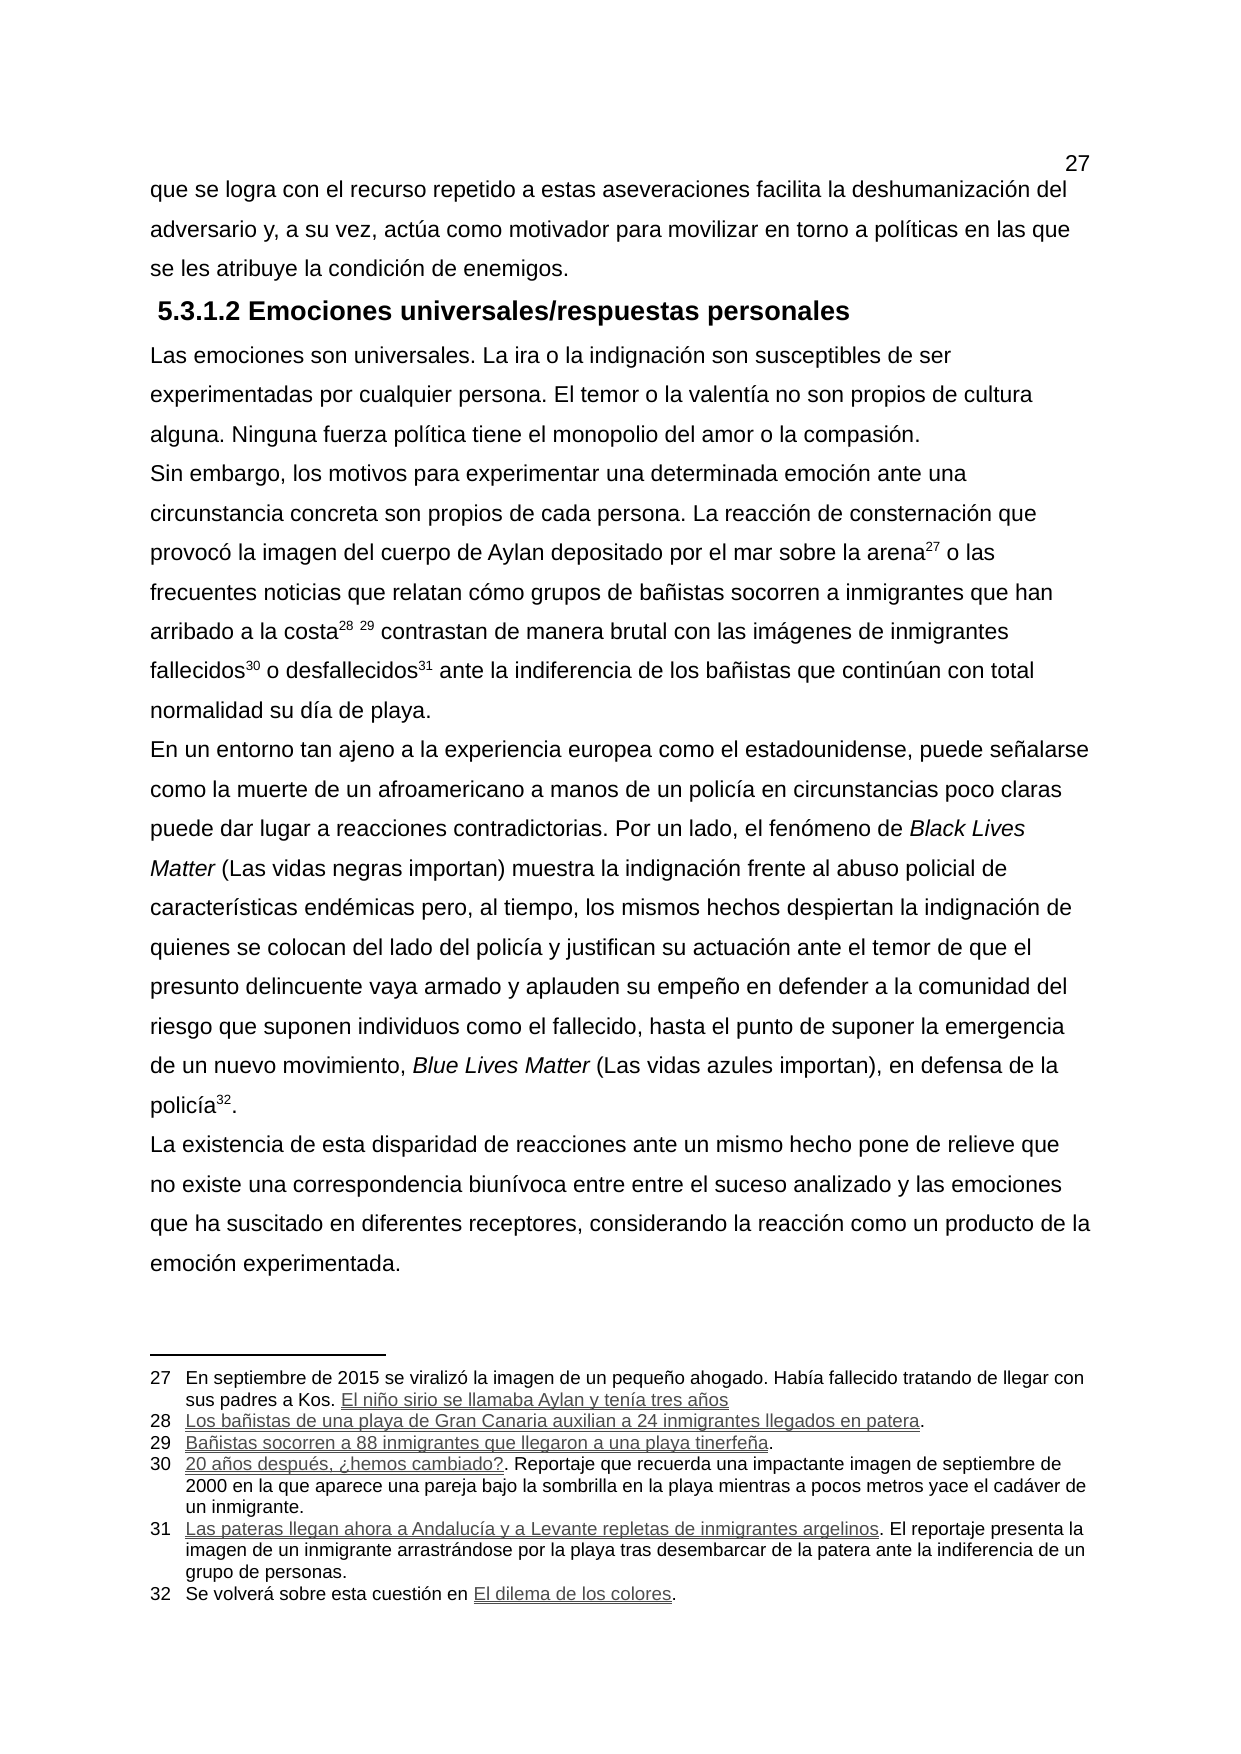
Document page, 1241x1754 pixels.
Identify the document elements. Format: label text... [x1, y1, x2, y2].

text que se logra con el recurso repetido a estas aseveraciones facilita la deshumanización del adversario y, a su vez, actúa como motivador para movilizar en torno a políticas en las que se les atribuye la condición de enemigos. [150, 176, 1090, 282]
text Bañistas socorren a 88 inmigrantes que llegaron a una playa tinerfeña. [150, 1431, 1090, 1453]
text Se volverá sobre esta cuestión en El dilema de los colores. [150, 1582, 1090, 1604]
text La existencia de esta disparidad de reacciones ante un mismo hecho pone de relieve que no existe una correspondencia biunívoca entre entre el suceso analizado y las emociones que ha suscitado en diferentes receptores, considerando la reacción como un producto de la emoción experimentada. [150, 1131, 1090, 1276]
text 20 años después, ¿hemos cambiado?. Reportaje que recuerda una impactante imagen de septiembre de 2000 en la que aparece una pareja bajo la sombrilla en la playa mientras a pocos metros yace el cadáver de un inmigrante. [150, 1453, 1090, 1518]
text Las emociones son universales. La ira o la indignación son susceptibles de ser experimentadas por cualquier persona. El temor o la valentía no son propios de cultura alguna. Ninguna fuerza política tiene el monopolio del amor o la compasión. [150, 342, 1090, 447]
text Sin embargo, los motivos para experimentar una determinada emoción ante una circunstancia concreta son propios de cada persona. La reacción de consternación que provocó la imagen del cuerpo de Aylan depositado por el mar sobre la arena o las frecuentes noticias que relatan cómo grupos de bañistas socorren a inmigrantes que han arribado a la costa contrastan de manera brutal con las imágenes de inmigrantes fallecidos o desfallecidos ante la indiferencia de los bañistas que continúan con total normalidad su día de playa. [150, 460, 1090, 723]
text En un entorno tan ajeno a la experiencia europea como el estadounidense, puede señalarse como la muerte de un afroamericano a manos de un policía en circunstancias poco claras puede dar lugar a reacciones contradictorias. Por un lado, el fenómeno de Black Lives Matter (Las vidas negras importan) muestra la indignación frente al abuso policial de características endémicas pero, al tiempo, los mismos hechos despiertan la indignación de quienes se colocan del lado del policía y justifican su actuación ante el temor de que el presunto delincuente vaya armado y aplauden su empeño en defender a la comunidad del riesgo que suponen individuos como el fallecido, hasta el punto de suponer la emergencia de un nuevo movimiento, Blue Lives Matter (Las vidas azules importan), en defensa de la policía. [150, 736, 1090, 1118]
text En septiembre de 2015 se viralizó la imagen de un pequeño ahogado. Había fallecido tratando de llegar con sus padres a Kos. El niño sirio se llamaba Aylan y tenía tres años [150, 1367, 1090, 1410]
text Los bañistas de una playa de Gran Canaria auxilian a 24 inmigrantes llegados en patera. [150, 1410, 1090, 1431]
text Las pateras llegan ahora a Andalucía y a Levante repletas de inmigrantes argelinos. El reportaje presenta la imagen de un inmigrante arrastrándose por la playa tras desembarcar de la patera ante la indiferencia de un grupo de personas. [150, 1518, 1090, 1582]
subtitle Emociones universales/respuestas personales [150, 295, 1090, 326]
